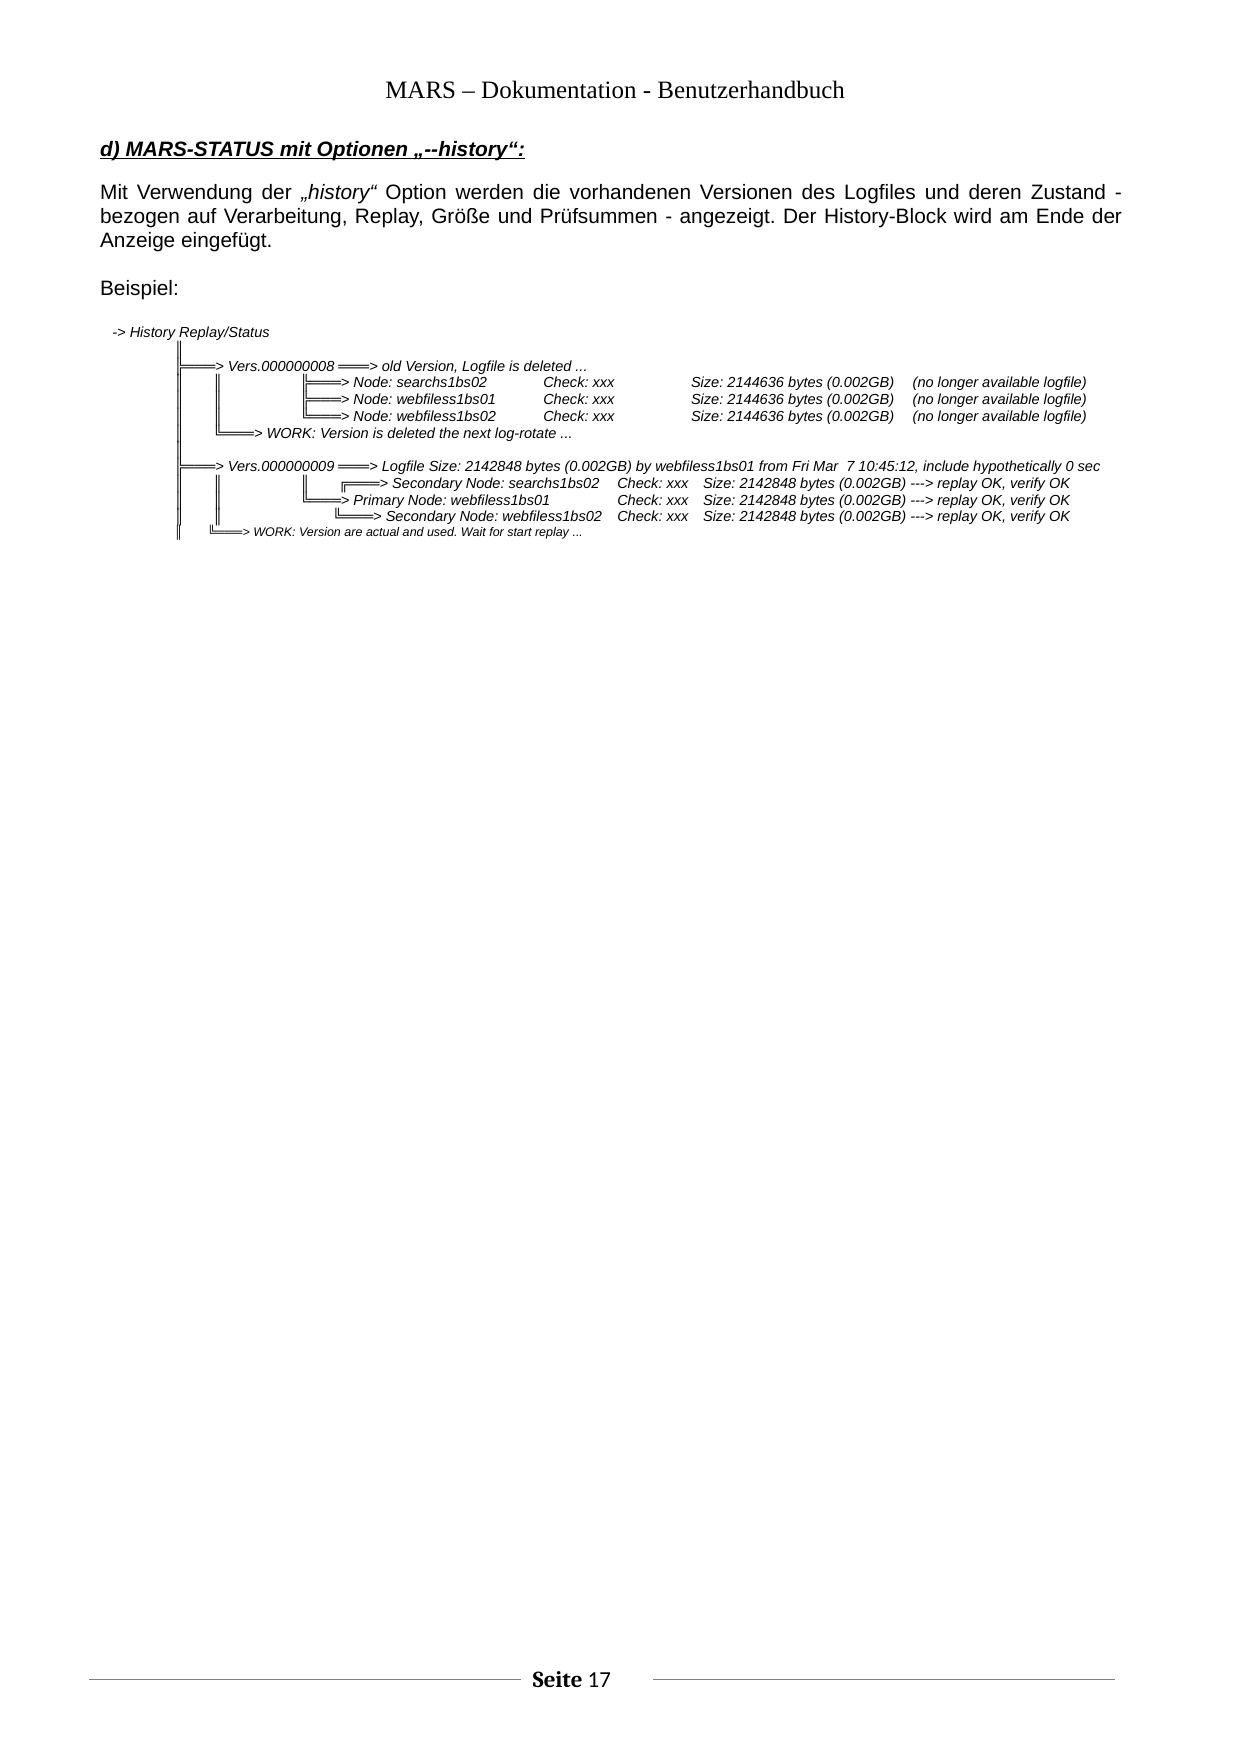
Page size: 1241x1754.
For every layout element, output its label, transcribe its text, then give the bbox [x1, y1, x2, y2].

text d) MARS-STATUS mit Optionen „--history“: [100, 137, 1123, 161]
text ║ ║ ╠═══> Node: searchs1bs02 Check: xxx Size: 2144636 bytes (0.002GB) (no longer available logfile) [303, 374, 1123, 391]
text ║ ║ ╠═══> Node: webfiless1bs01 Check: xxx Size: 2144636 bytes (0.002GB) (no longer available logfile) [303, 391, 1123, 407]
text ║ ║ ║ ╔═══> Secondary Node: searchs1bs02 Check: xxx Size: 2142848 bytes (0.002GB) ---> replay OK, verify OK [181, 474, 1123, 491]
text ║ [100, 441, 177, 458]
text Beispiel: [100, 276, 1123, 300]
text ║ [181, 441, 1123, 458]
text ╠═══> Vers.000000008 ═══> old Version, Logfile is deleted ... [178, 357, 1123, 374]
text ║ ║ ╚═══> Secondary Node: webfiless1bs02 Check: xxx Size: 2142848 bytes (0.002GB) ---> replay OK, verify OK [219, 508, 1123, 525]
text ╠═══> Vers.000000009 ═══> Logfile Size: 2142848 bytes (0.002GB) by webfiless1bs01 from Fri Mar 7 10:45:12, include hypothetically 0 sec [178, 458, 1123, 474]
text ║ ║ ╚═══> Primary Node: webfiless1bs01 Check: xxx Size: 2142848 bytes (0.002GB) ---> replay OK, verify OK [219, 491, 1123, 508]
text ║ ╚═══> WORK: Version is deleted the next log-rotate ... [100, 424, 177, 441]
text ╠═══> Vers.000000008 ═══> old Version, Logfile is deleted ... [100, 357, 177, 374]
text ║ [100, 340, 1123, 357]
text ║ ╚═══> WORK: Version is deleted the next log-rotate ... [181, 424, 1123, 441]
text -> History Replay/Status [100, 324, 1123, 340]
text ║ ║ ╚═══> Node: webfiless1bs02 Check: xxx Size: 2144636 bytes (0.002GB) (no longer available logfile) [219, 407, 1123, 424]
text ║ ╚═══> WORK: Version are actual and used. Wait for start replay ... [180, 525, 1123, 539]
text Mit Verwendung der „history“ Option werden die vorhandenen Versionen des Logfiles und deren Zustand - bezogen auf Verarbeitung, Replay, Größe und Prüfsummen - angezeigt. Der History-Block wird am Ende der Anzeige eingefügt. [100, 180, 1123, 252]
